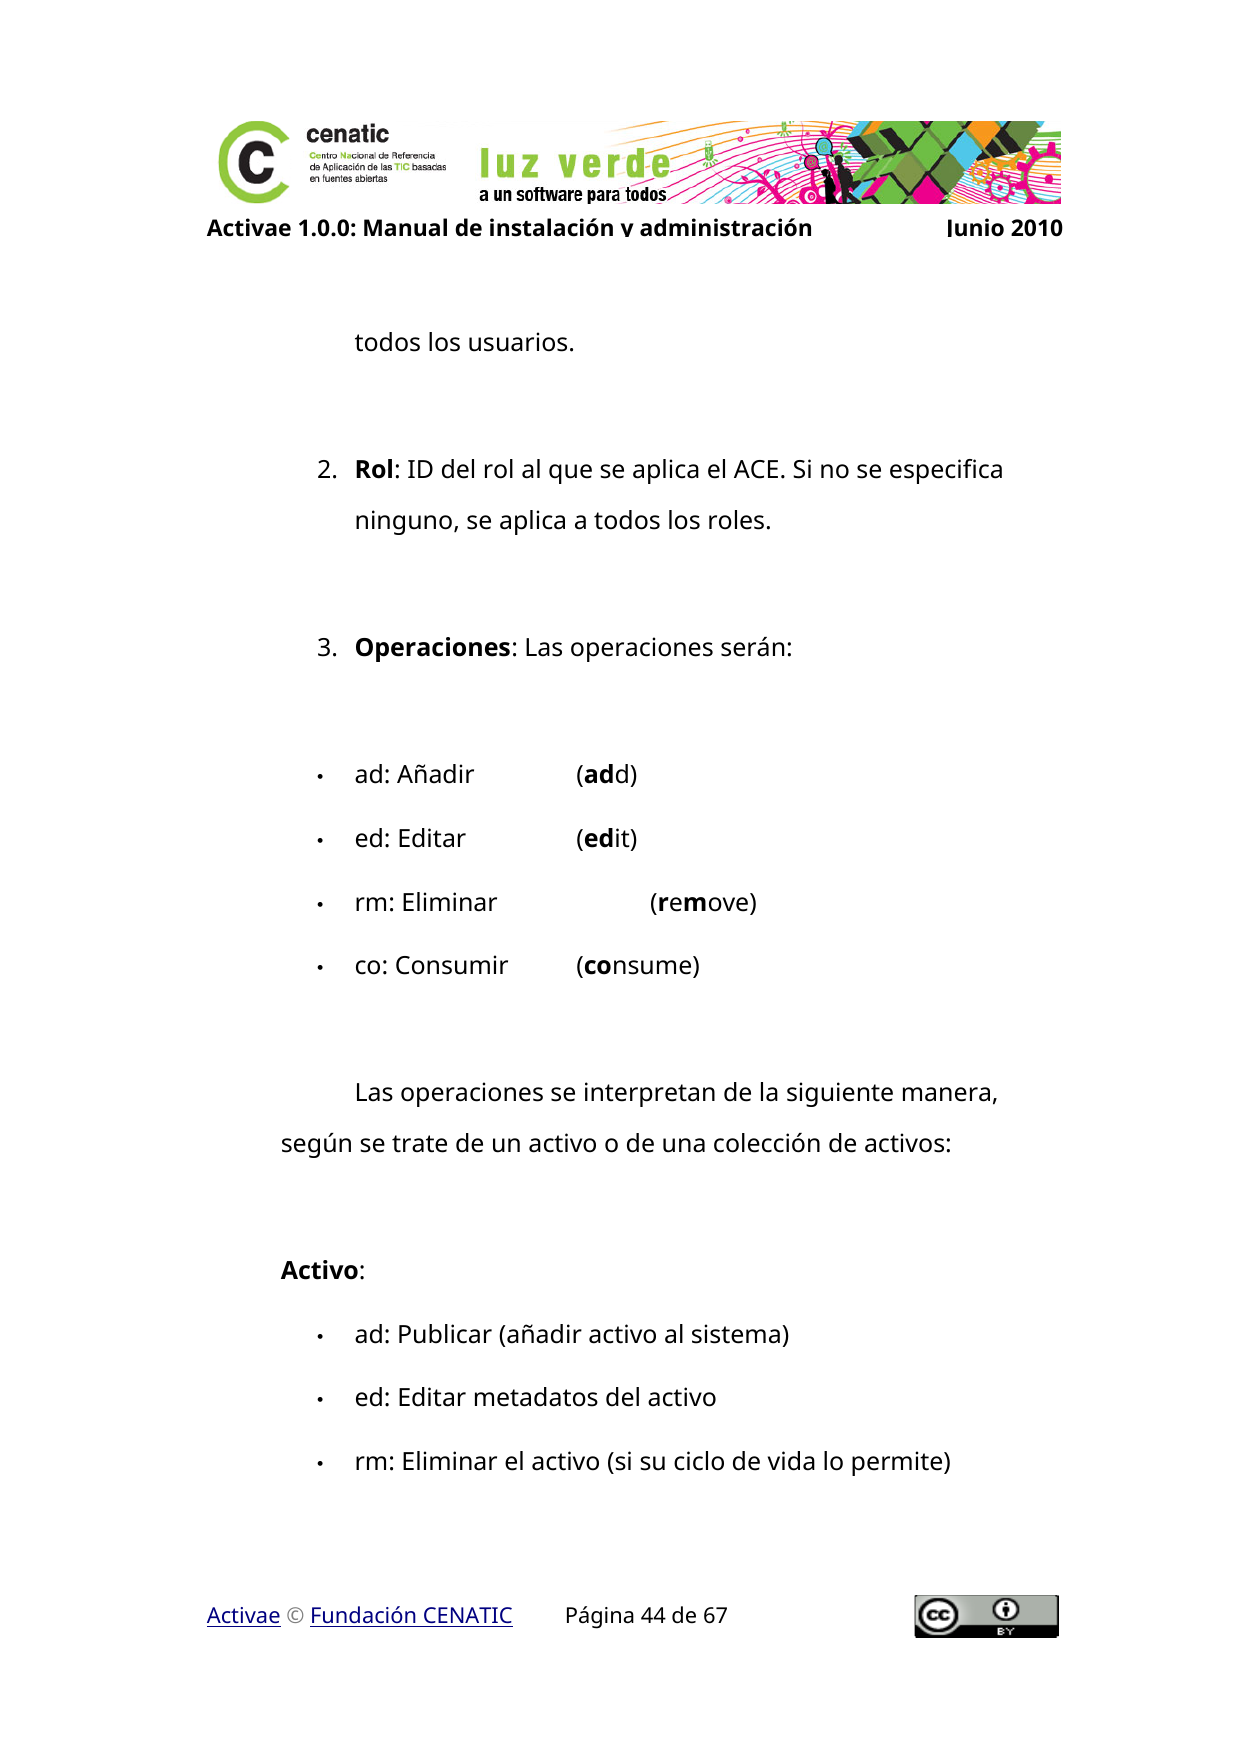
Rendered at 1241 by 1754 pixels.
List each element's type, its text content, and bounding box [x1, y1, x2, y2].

list co: Consumir (consume) [317, 948, 1063, 982]
list todos los usuarios. [317, 325, 1063, 359]
list rm: Eliminar (remove) [317, 884, 1063, 918]
picture [211, 121, 1061, 204]
list ad: Publicar (añadir activo al sistema) [317, 1316, 1063, 1351]
text Las operaciones se interpretan de la siguiente manera, según se trate de un activo o de una colección de activos: [281, 1075, 1063, 1160]
list rm: Eliminar el activo (si su ciclo de vida lo permite) [317, 1443, 1063, 1478]
list ed: Editar (edit) [317, 821, 1063, 855]
text Activo: [281, 1253, 1063, 1287]
list ed: Editar metadatos del activo [317, 1380, 1063, 1414]
list ad: Añadir (add) [317, 757, 1063, 791]
list Operaciones: Las operaciones serán: [317, 630, 1063, 664]
list Rol: ID del rol al que se aplica el ACE. Si no se especifica ninguno, se aplica a todos los roles. [317, 452, 1063, 537]
picture [914, 1595, 1059, 1638]
